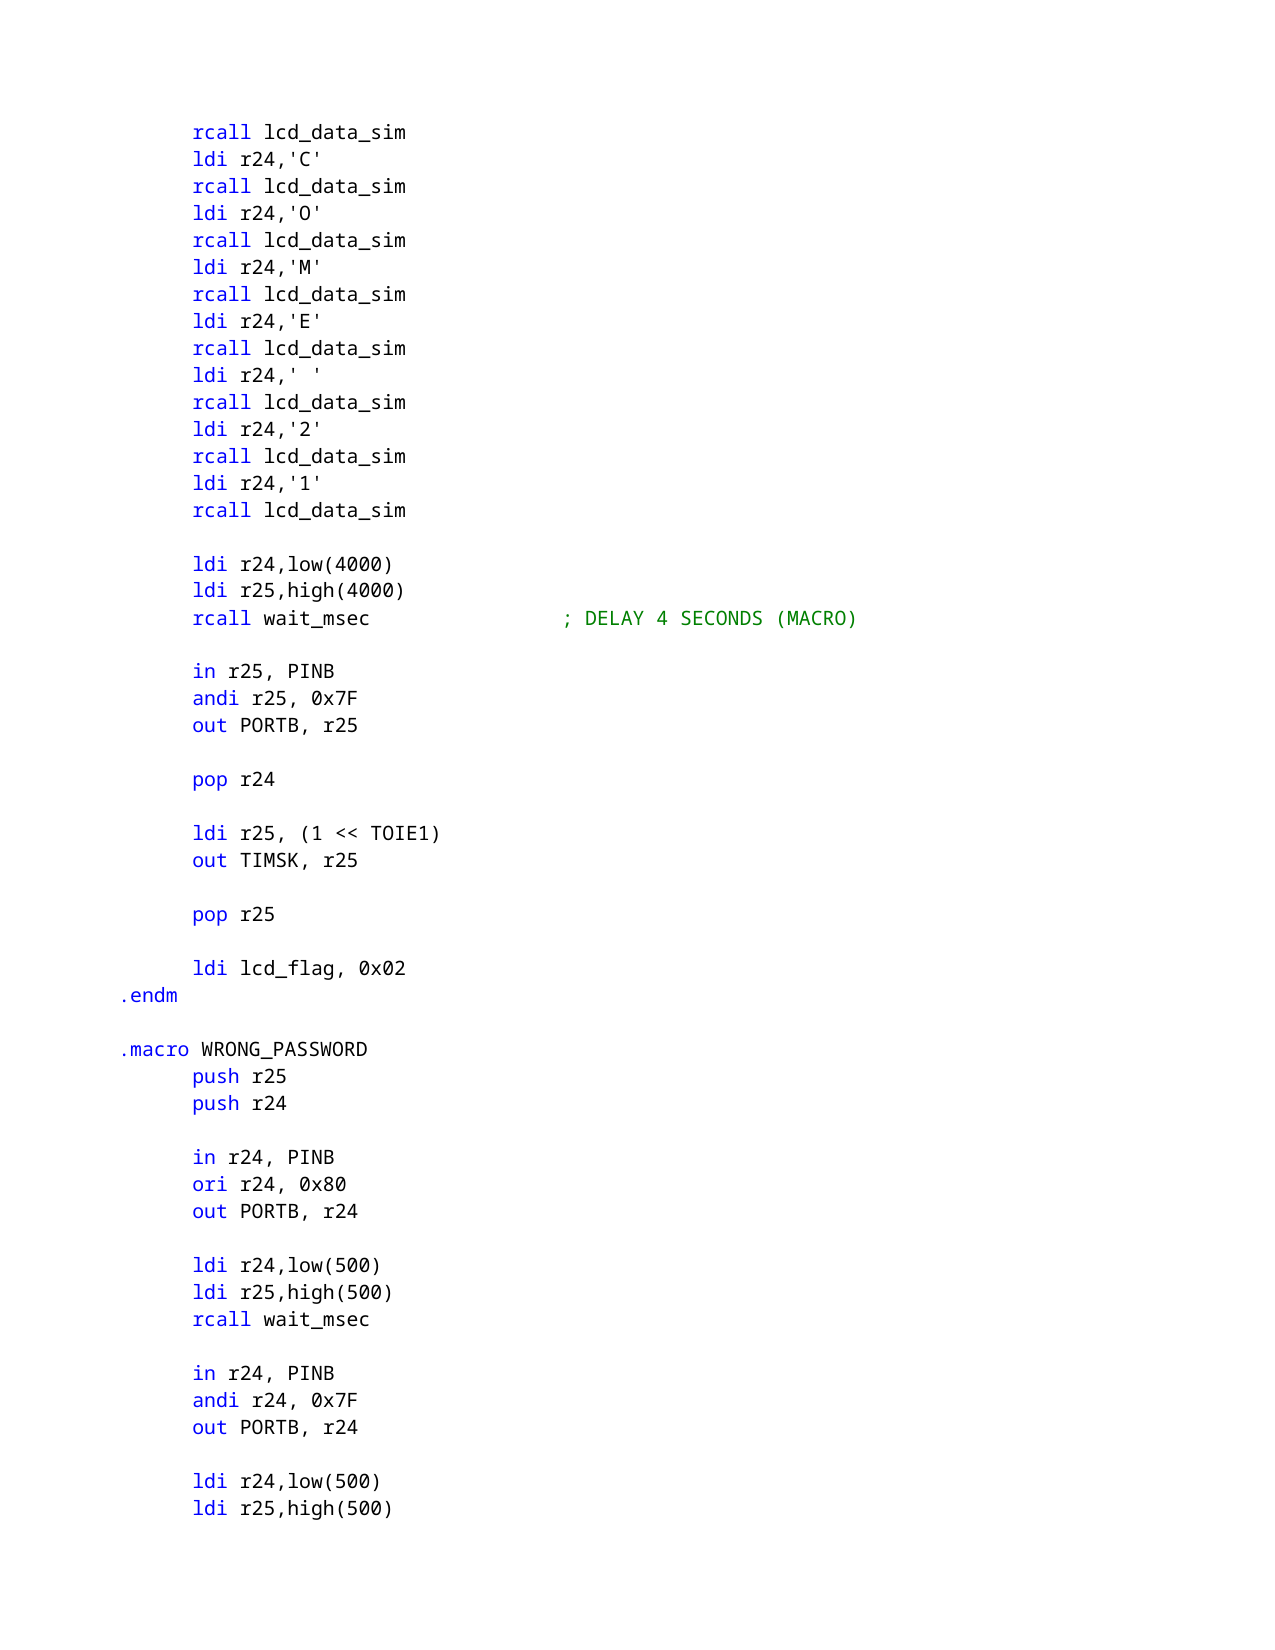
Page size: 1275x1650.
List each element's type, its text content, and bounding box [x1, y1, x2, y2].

text rcall lcd_data_sim [118, 172, 1157, 199]
text in r24, PINB [118, 1359, 1157, 1386]
text rcall lcd_data_sim [118, 118, 1157, 145]
text ldi r24,low(500) [118, 1251, 1157, 1278]
text rcall lcd_data_sim [118, 226, 1157, 253]
text ldi r25, (1 << TOIE1) [118, 819, 1157, 847]
text ldi r24,'O' [118, 199, 1157, 226]
text .macro WRONG_PASSWORD [118, 1035, 1157, 1062]
text rcall wait_msec [118, 1305, 1157, 1332]
text push r25 [118, 1062, 1157, 1089]
text ldi r24,low(500) [118, 1467, 1157, 1494]
text rcall lcd_data_sim [118, 280, 1157, 307]
text out PORTB, r25 [118, 712, 1157, 739]
text ldi lcd_flag, 0x02 [118, 954, 1157, 981]
text in r24, PINB [118, 1143, 1157, 1170]
text andi r25, 0x7F [118, 685, 1157, 712]
text rcall lcd_data_sim [118, 334, 1157, 361]
text ldi r24,low(4000) [118, 550, 1157, 577]
text out PORTB, r24 [118, 1197, 1157, 1224]
text rcall lcd_data_sim [118, 442, 1157, 469]
text ldi r24,'M' [118, 253, 1157, 280]
text pop r25 [118, 901, 1157, 927]
text andi r24, 0x7F [118, 1386, 1157, 1413]
text ldi r25,high(4000) [118, 577, 1157, 604]
text in r25, PINB [118, 658, 1157, 685]
text pop r24 [118, 766, 1157, 793]
text push r24 [118, 1089, 1157, 1116]
text rcall lcd_data_sim [118, 388, 1157, 415]
text rcall wait_msec ; DELAY 4 SECONDS (MACRO) [118, 604, 1157, 631]
text ldi r25,high(500) [118, 1494, 1157, 1521]
text ldi r24,' ' [118, 361, 1157, 388]
text out PORTB, r24 [118, 1413, 1157, 1440]
text rcall lcd_data_sim [118, 496, 1157, 523]
text ldi r24,'C' [118, 145, 1157, 172]
text ldi r24,'E' [118, 307, 1157, 334]
text .endm [118, 981, 1157, 1008]
text out TIMSK, r25 [118, 847, 1157, 873]
text ori r24, 0x80 [118, 1170, 1157, 1197]
text ldi r24,'2' [118, 415, 1157, 442]
text ldi r25,high(500) [118, 1278, 1157, 1305]
text ldi r24,'1' [118, 469, 1157, 496]
